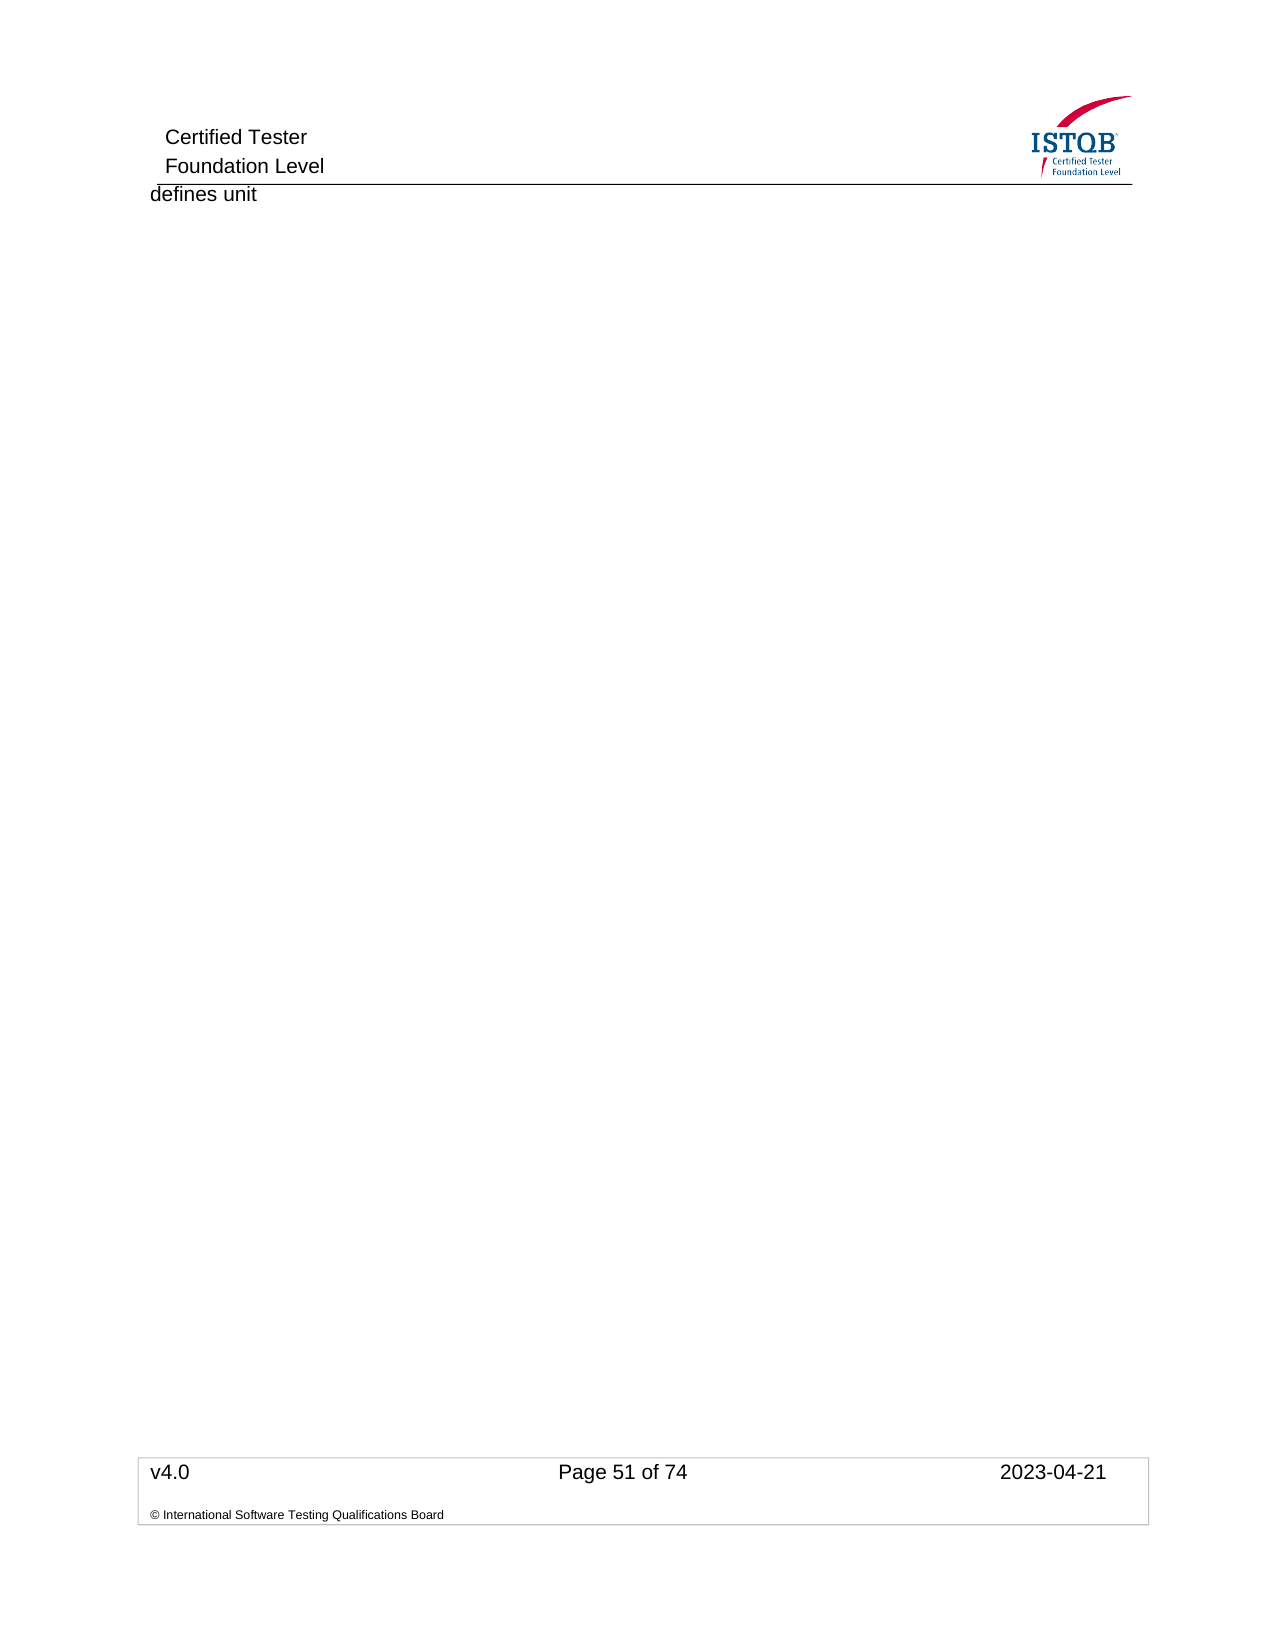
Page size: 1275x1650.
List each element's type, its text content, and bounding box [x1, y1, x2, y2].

text defines unit [150, 183, 1121, 206]
picture [1031, 96, 1133, 179]
